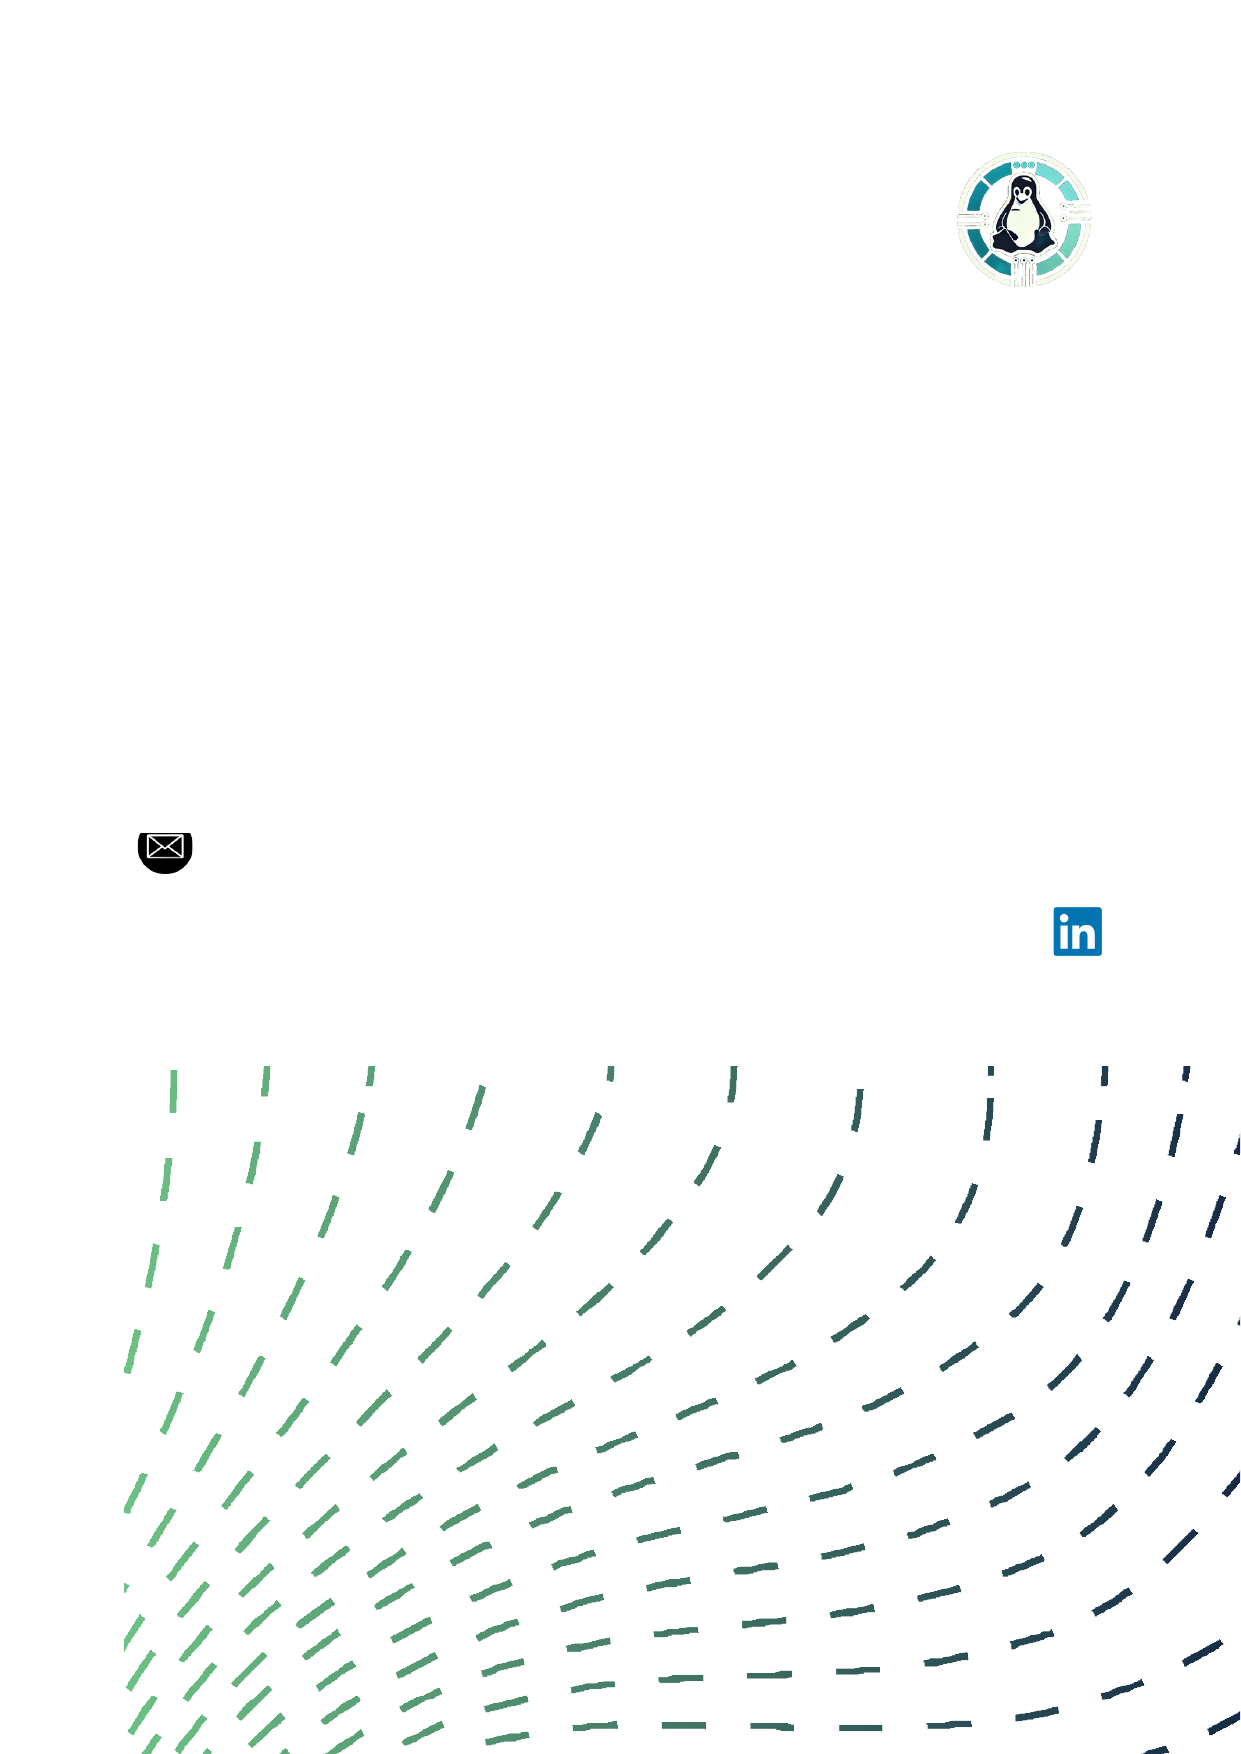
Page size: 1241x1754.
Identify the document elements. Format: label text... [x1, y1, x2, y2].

text ﻣﺤﻤﺪﻋﺮﻓﺎن ﻫﻮﻣﺎﻧﻔﺮ [773, 884, 1240, 914]
picture [919, 113, 1134, 328]
text آﻣﺎده ﺷﺪه ﺗﻮﺳﻂ: t.erfanhooman@gmail.com [138, 834, 1240, 884]
picture [124, 1066, 1241, 1754]
picture [137, 833, 193, 874]
picture [1053, 907, 1102, 956]
text [1102, 914, 1240, 949]
text erfanhooman [201, 914, 1053, 949]
title ﺳﯿﺴﺘﻢ ﻣﺎﻧﯿﺘﻮرﯾﻨﮓ ﺳﺮورﻫﺎی ﻟﯿﻨﻮﮐﺴﯽ [443, 114, 1141, 567]
